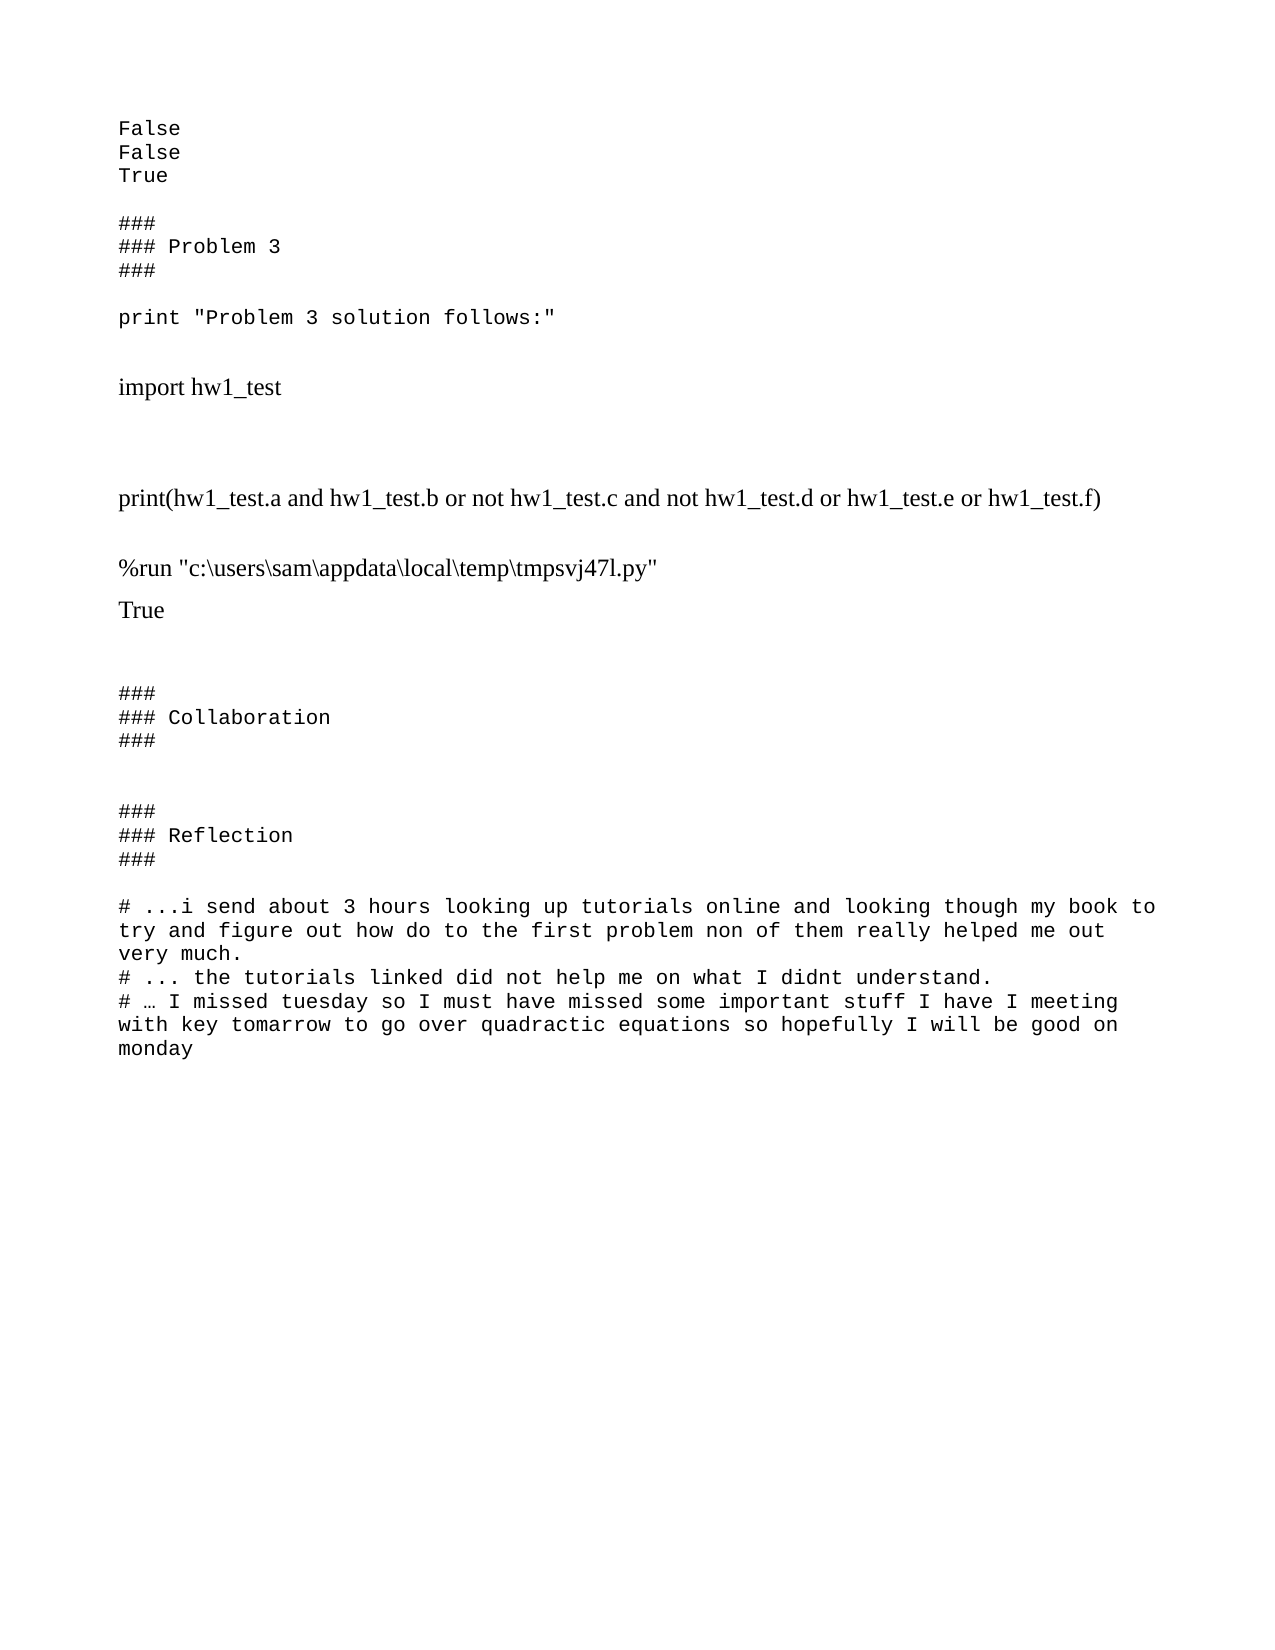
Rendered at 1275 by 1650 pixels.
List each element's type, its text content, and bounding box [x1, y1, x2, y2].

text False [118, 142, 1157, 165]
text print(hw1_test.a and hw1_test.b or not hw1_test.c and not hw1_test.d or hw1_test.e or hw1_test.f) [118, 483, 1157, 512]
text ### Reflection [118, 825, 1157, 849]
text ### Collaboration [118, 707, 1157, 731]
text print "Problem 3 solution follows:" [118, 307, 1157, 331]
text ### [118, 849, 1157, 872]
text ### [118, 731, 1157, 754]
text # ...i send about 3 hours looking up tutorials online and looking though my book to try and figure out how do to the first problem non of them really helped me out very much. [118, 896, 1157, 967]
text # … I missed tuesday so I must have missed some important stuff I have I meeting with key tomarrow to go over quadractic equations so hopefully I will be good on monday [118, 991, 1157, 1062]
text True [118, 595, 1157, 623]
text ### Problem 3 [118, 236, 1157, 260]
text # ... the tutorials linked did not help me on what I didnt understand. [118, 967, 1157, 991]
text ### [118, 260, 1157, 284]
text ### [118, 213, 1157, 236]
text True [118, 165, 1157, 189]
text ### [118, 801, 1157, 825]
text import hw1_test [118, 372, 1157, 401]
text %run "c:\users\sam\appdata\local\temp\tmpsvj47l.py" [118, 553, 1157, 582]
text ### [118, 683, 1157, 707]
text False [118, 118, 1157, 142]
